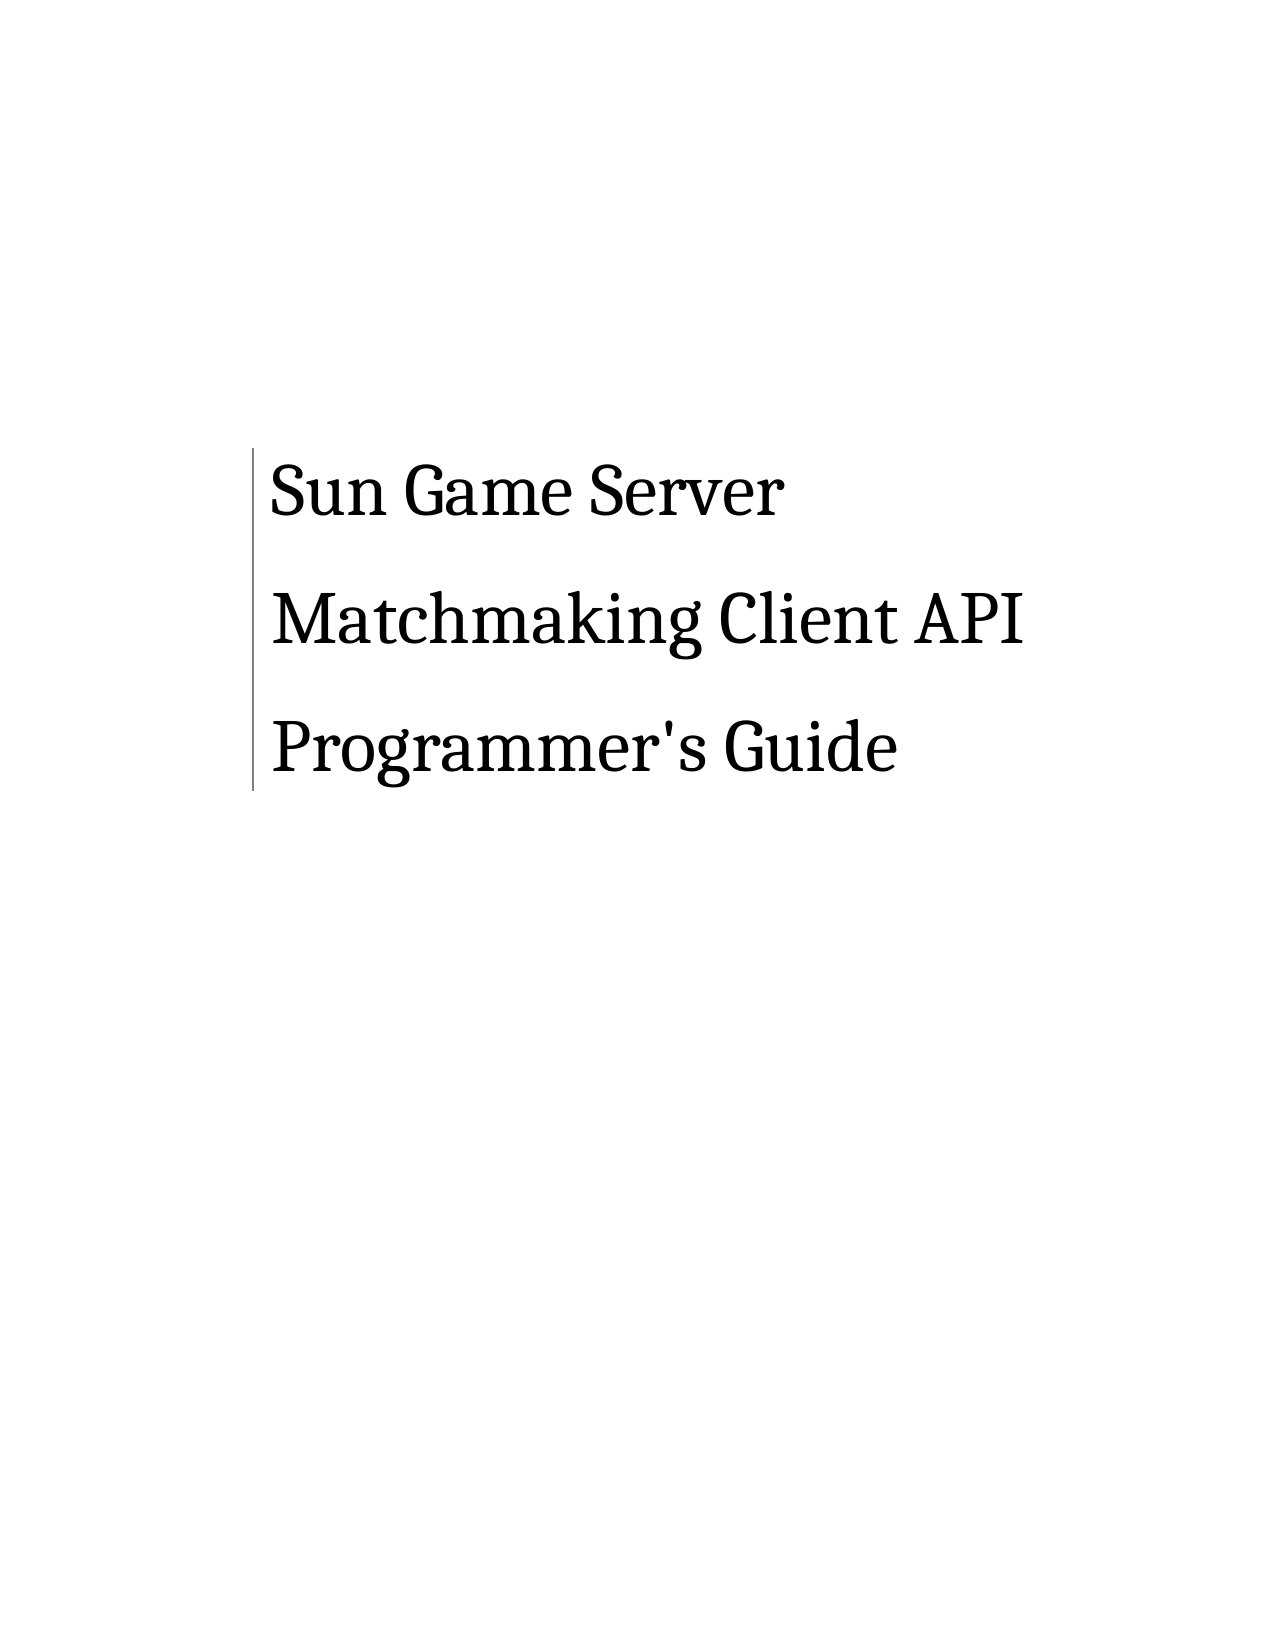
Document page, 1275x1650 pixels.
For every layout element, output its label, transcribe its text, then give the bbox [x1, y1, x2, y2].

title Programmer's Guide [254, 704, 1273, 791]
title Sun Game Server [254, 448, 1273, 534]
title Matchmaking Client API [254, 576, 1273, 662]
